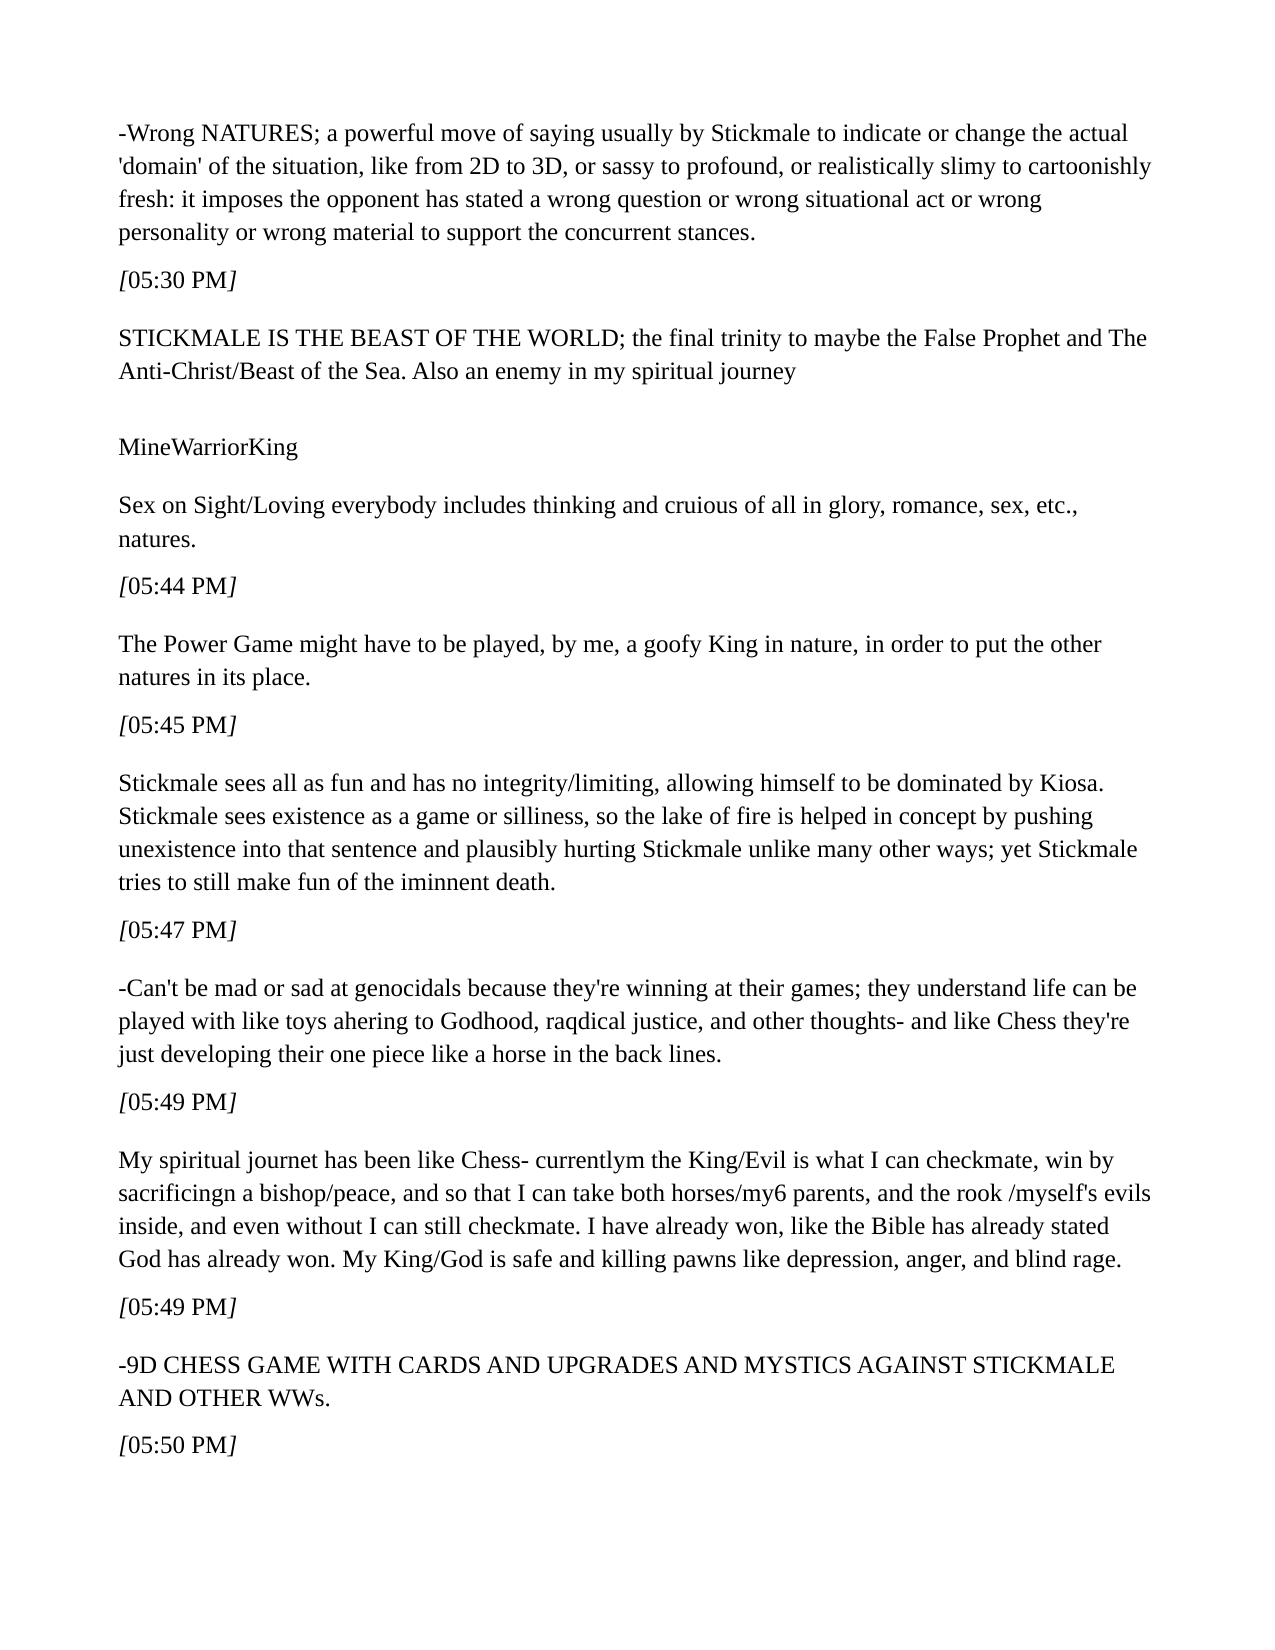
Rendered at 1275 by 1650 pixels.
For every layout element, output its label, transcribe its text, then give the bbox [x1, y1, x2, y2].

text Stickmale sees all as fun and has no integrity/limiting, allowing himself to be dominated by Kiosa. Stickmale sees existence as a game or silliness, so the lake of fire is helped in concept by pushing unexistence into that sentence and plausibly hurting Stickmale unlike many other ways; yet Stickmale tries to still make fun of the iminnent death. [118, 768, 1157, 896]
text [05:50 PM] [118, 1431, 1157, 1459]
text [05:45 PM] [118, 710, 1157, 739]
text The Power Game might have to be played, by me, a goofy King in nature, in order to put the other natures in its place. [118, 629, 1157, 691]
text STICKMALE IS THE BEAST OF THE WORLD; the final trinity to maybe the False Prophet and The Anti-Christ/Beast of the Sea. Also an enemy in my spiritual journey [118, 323, 1157, 385]
text -Wrong NATURES; a powerful move of saying usually by Stickmale to indicate or change the actual 'domain' of the situation, like from 2D to 3D, or sassy to profound, or realistically slimy to cartoonishly fresh: it imposes the opponent has stated a wrong question or wrong situational act or wrong personality or wrong material to support the concurrent stances. [118, 118, 1157, 246]
text [05:47 PM] [118, 915, 1157, 944]
text [05:49 PM] [118, 1292, 1157, 1321]
text -9D CHESS GAME WITH CARDS AND UPGRADES AND MYSTICS AGAINST STICKMALE AND OTHER WWs. [118, 1350, 1157, 1412]
text Sex on Sight/Loving everybody includes thinking and cruious of all in glory, romance, sex, etc., natures. [118, 491, 1157, 552]
text -Can't be mad or sad at genocidals because they're winning at their games; they understand life can be played with like toys ahering to Godhood, raqdical justice, and other thoughts- and like Chess they're just developing their one piece like a horse in the back lines. [118, 973, 1157, 1068]
text MineWarriorKing [118, 432, 1157, 461]
text [05:44 PM] [118, 571, 1157, 600]
text [05:30 PM] [118, 265, 1157, 293]
text [05:49 PM] [118, 1087, 1157, 1116]
text My spiritual journet has been like Chess- currentlym the King/Evil is what I can checkmate, win by sacrificingn a bishop/peace, and so that I can take both horses/my6 parents, and the rook /myself's evils inside, and even without I can still checkmate. I have already won, like the Bible has already stated God has already won. My King/God is safe and killing pawns like depression, anger, and blind rage. [118, 1145, 1157, 1273]
